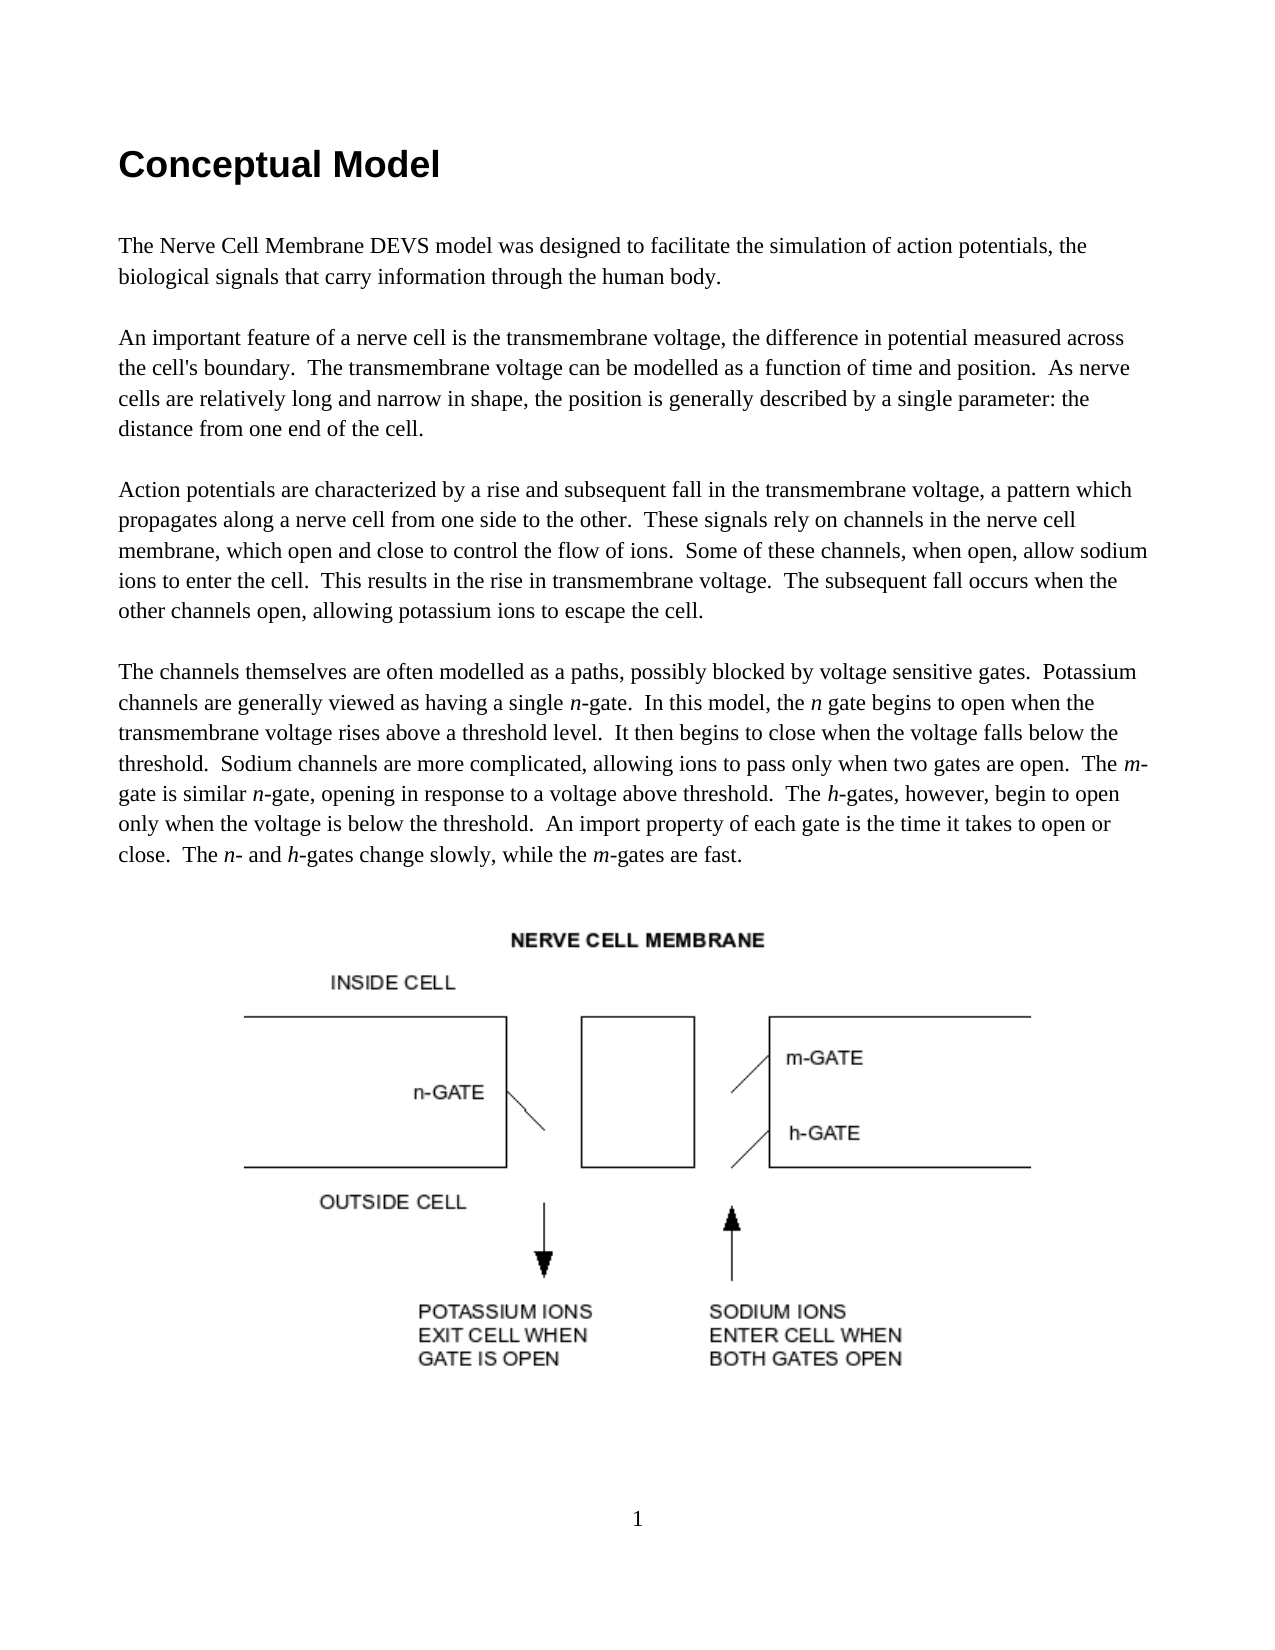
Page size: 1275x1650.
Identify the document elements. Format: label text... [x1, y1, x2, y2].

subtitle Conceptual Model [118, 143, 1157, 185]
picture [243, 902, 1032, 1391]
text The Nerve Cell Membrane DEVS model was designed to facilitate the simulation of action potentials, the biological signals that carry information through the human body. [118, 233, 1157, 289]
text The channels themselves are often modelled as a paths, possibly blocked by voltage sensitive gates. Potassium channels are generally viewed as having a single n-gate. In this model, the n gate begins to open when the transmembrane voltage rises above a threshold level. It then begins to close when the voltage falls below the threshold. Sodium channels are more complicated, allowing ions to pass only when two gates are open. The m-gate is similar n-gate, opening in response to a voltage above threshold. The h-gates, however, begin to open only when the voltage is below the threshold. An import property of each gate is the time it takes to open or close. The n- and h-gates change slowly, while the m-gates are fast. [118, 659, 1157, 867]
text Action potentials are characterized by a rise and subsequent fall in the transmembrane voltage, a pattern which propagates along a nerve cell from one side to the other. These signals rely on channels in the nerve cell membrane, which open and close to control the flow of ions. Some of these channels, when open, allow sodium ions to enter the cell. This results in the rise in transmembrane voltage. The subsequent fall occurs when the other channels open, allowing potassium ions to escape the cell. [118, 477, 1157, 624]
text An important feature of a nerve cell is the transmembrane voltage, the difference in potential measured across the cell's boundary. The transmembrane voltage can be modelled as a function of time and position. As nerve cells are relatively long and narrow in shape, the position is generally described by a single parameter: the distance from one end of the cell. [118, 325, 1157, 441]
